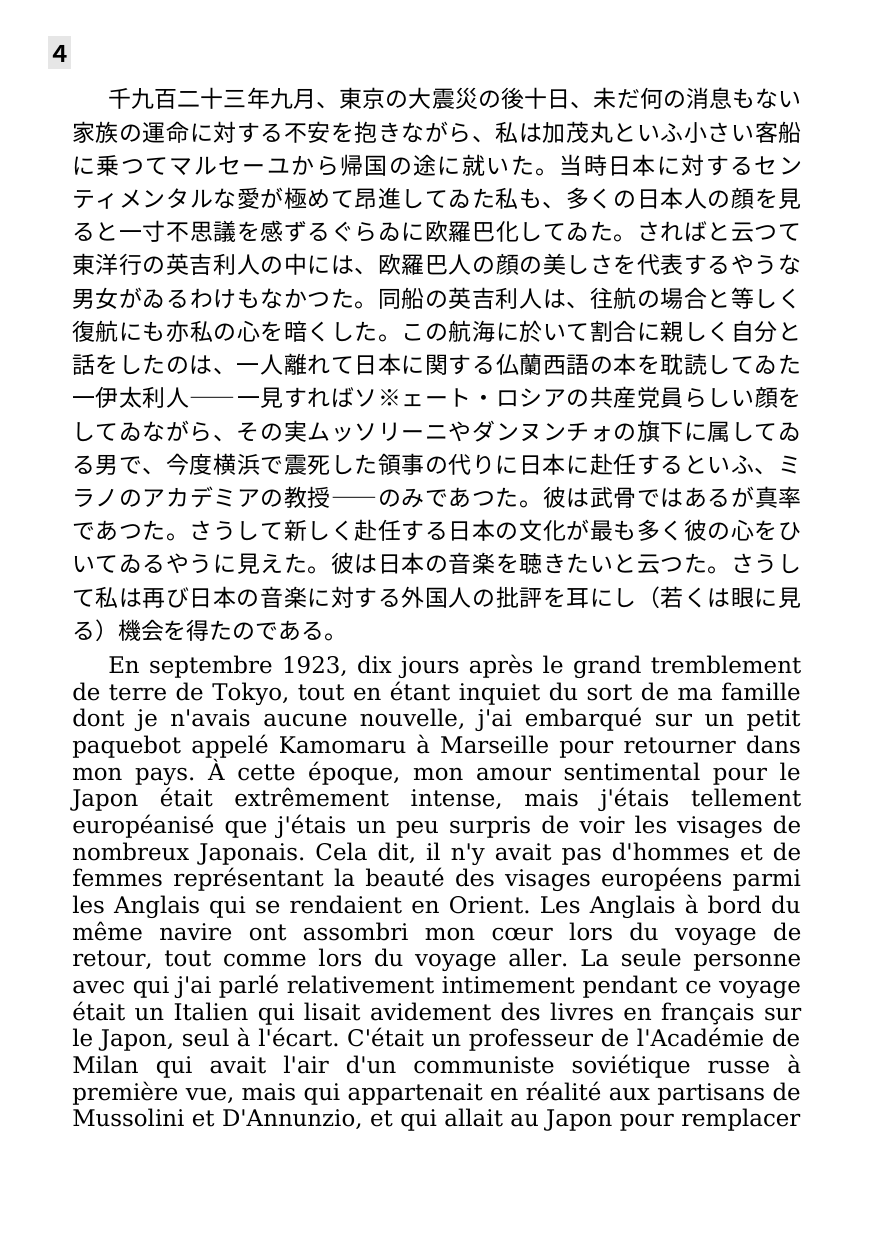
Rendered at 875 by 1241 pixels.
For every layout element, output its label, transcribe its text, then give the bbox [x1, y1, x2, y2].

text 千九百二十三年九月、東京の大震災の後十日、未だ何の消息もない家族の運命に対する不安を抱きながら、私は加茂丸といふ小さい客船に乗つてマルセーユから帰国の途に就いた。当時日本に対するセンティメンタルな愛が極めて昂進してゐた私も、多くの日本人の顔を見ると一寸不思議を感ずるぐらゐに欧羅巴化してゐた。さればと云つて東洋行の英吉利人の中には、欧羅巴人の顔の美しさを代表するやうな男女がゐるわけもなかつた。同船の英吉利人は、往航の場合と等しく復航にも亦私の心を暗くした。この航海に於いて割合に親しく自分と話をしたのは、一人離れて日本に関する仏蘭西語の本を耽読してゐた一伊太利人――一見すればソ※ェート・ロシアの共産党員らしい顔をしてゐながら、その実ムッソリーニやダンヌンチォの旗下に属してゐる男で、今度横浜で震死した領事の代りに日本に赴任するといふ、ミラノのアカデミアの教授――のみであつた。彼は武骨ではあるが真率であつた。さうして新しく赴任する日本の文化が最も多く彼の心をひいてゐるやうに見えた。彼は日本の音楽を聴きたいと云つた。さうして私は再び日本の音楽に対する外国人の批評を耳にし（若くは眼に見る）機会を得たのである。 [72, 81, 802, 646]
subtitle ４ [71, 36, 838, 69]
text En septembre 1923, dix jours après le grand tremblement de terre de Tokyo, tout en étant inquiet du sort de ma famille dont je n'avais aucune nouvelle, j'ai embarqué sur un petit paquebot appelé Kamomaru à Marseille pour retourner dans mon pays. À cette époque, mon amour sentimental pour le Japon était extrêmement intense, mais j'étais tellement européanisé que j'étais un peu surpris de voir les visages de nombreux Japonais. Cela dit, il n'y avait pas d'hommes et de femmes représentant la beauté des visages européens parmi les Anglais qui se rendaient en Orient. Les Anglais à bord du même navire ont assombri mon cœur lors du voyage de retour, tout comme lors du voyage aller. La seule personne avec qui j'ai parlé relativement intimement pendant ce voyage était un Italien qui lisait avidement des livres en français sur le Japon, seul à l'écart. C'était un professeur de l'Académie de Milan qui avait l'air d'un communiste soviétique russe à première vue, mais qui appartenait en réalité aux partisans de Mussolini et D'Annunzio, et qui allait au Japon pour remplacer [72, 652, 802, 1132]
